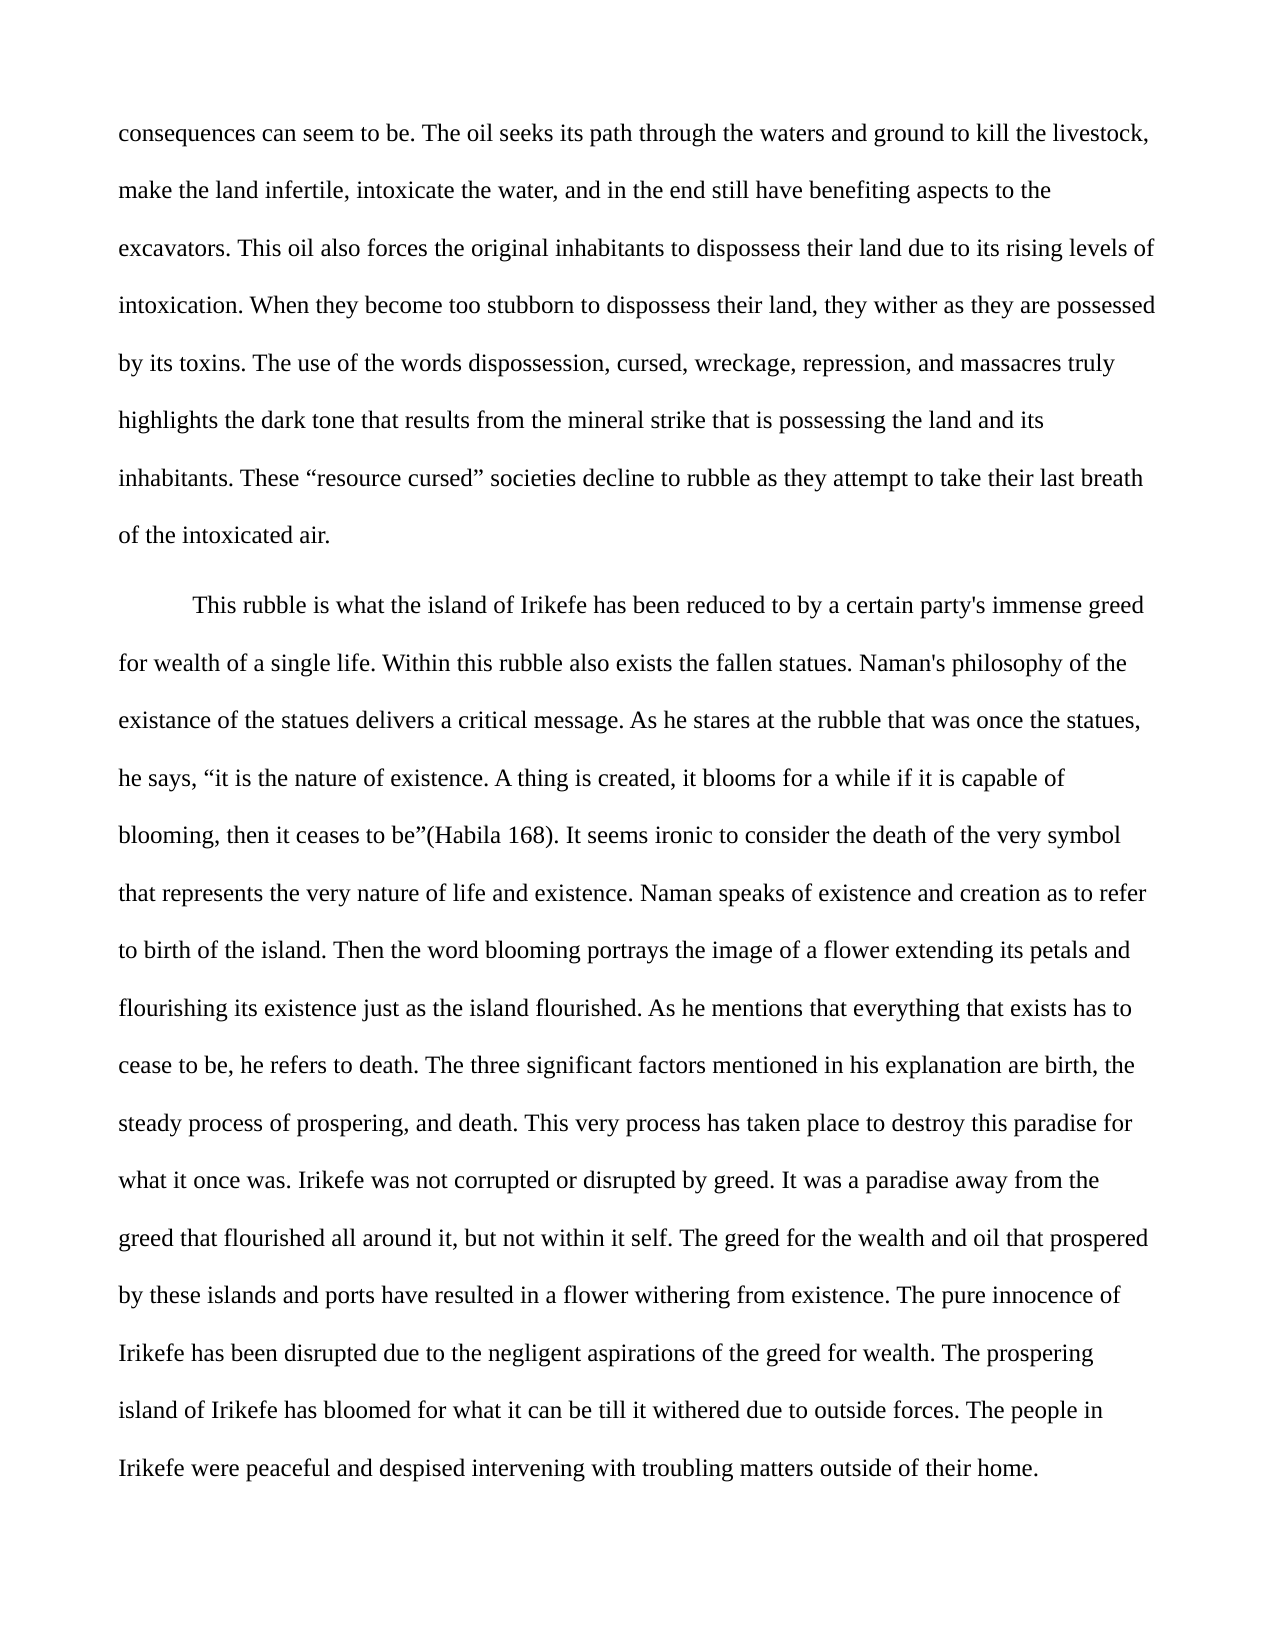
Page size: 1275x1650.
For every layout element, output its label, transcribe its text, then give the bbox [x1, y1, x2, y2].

text This rubble is what the island of Irikefe has been reduced to by a certain party's immense greed for wealth of a single life. Within this rubble also exists the fallen statues. Naman's philosophy of the existance of the statues delivers a critical message. As he stares at the rubble that was once the statues, he says, “it is the nature of existence. A thing is created, it blooms for a while if it is capable of blooming, then it ceases to be”(Habila 168). It seems ironic to consider the death of the very symbol that represents the very nature of life and existence. Naman speaks of existence and creation as to refer to birth of the island. Then the word blooming portrays the image of a flower extending its petals and flourishing its existence just as the island flourished. As he mentions that everything that exists has to cease to be, he refers to death. The three significant factors mentioned in his explanation are birth, the steady process of prospering, and death. This very process has taken place to destroy this paradise for what it once was. Irikefe was not corrupted or disrupted by greed. It was a paradise away from the greed that flourished all around it, but not within it self. The greed for the wealth and oil that prospered by these islands and ports have resulted in a flower withering from existence. The pure innocence of Irikefe has been disrupted due to the negligent aspirations of the greed for wealth. The prospering island of Irikefe has bloomed for what it can be till it withered due to outside forces. The people in Irikefe were peaceful and despised intervening with troubling matters outside of their home. [118, 591, 1157, 1482]
text consequences can seem to be. The oil seeks its path through the waters and ground to kill the livestock, make the land infertile, intoxicate the water, and in the end still have benefiting aspects to the excavators. This oil also forces the original inhabitants to dispossess their land due to its rising levels of intoxication. When they become too stubborn to dispossess their land, they wither as they are possessed by its toxins. The use of the words dispossession, cursed, wreckage, repression, and massacres truly highlights the dark tone that results from the mineral strike that is possessing the land and its inhabitants. These “resource cursed” societies decline to rubble as they attempt to take their last breath of the intoxicated air. [118, 118, 1157, 549]
